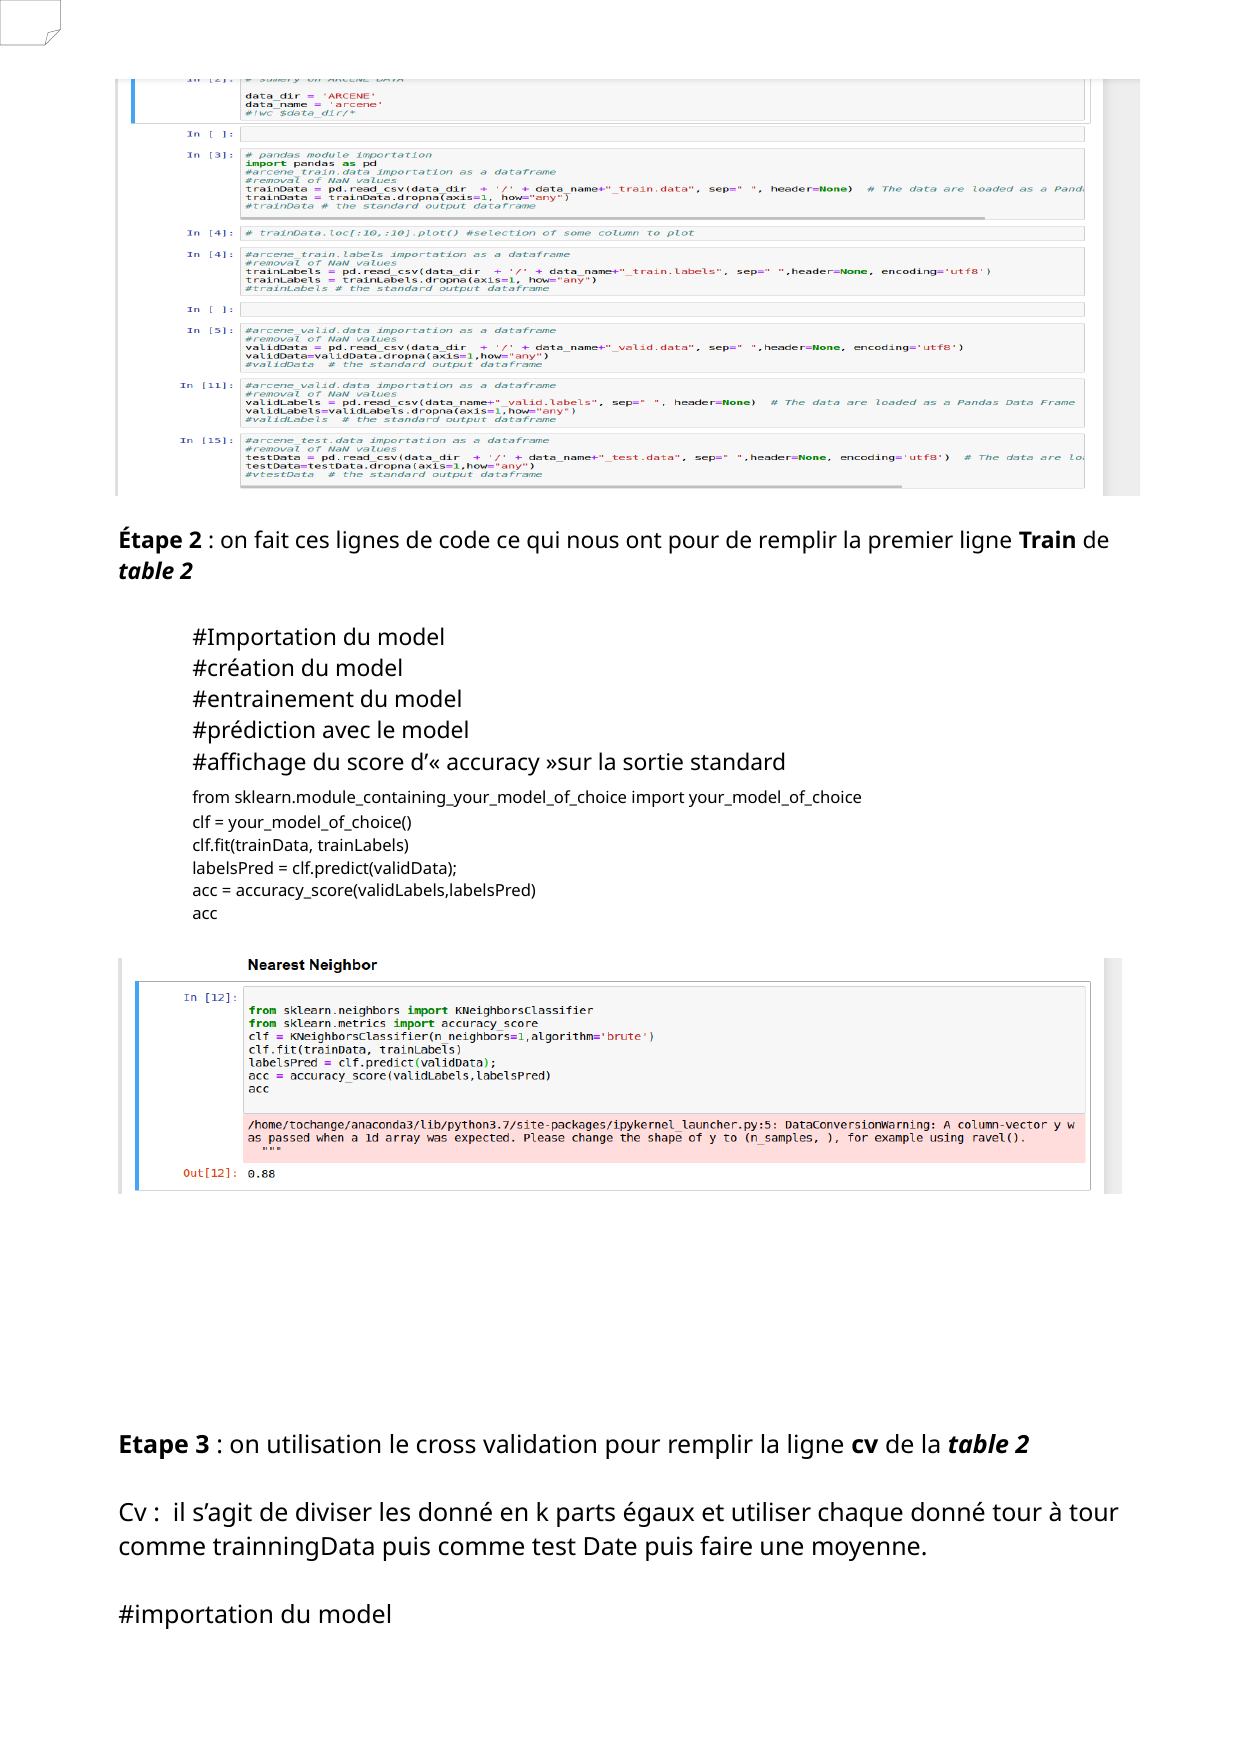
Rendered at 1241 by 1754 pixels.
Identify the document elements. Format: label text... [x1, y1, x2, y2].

text #affichage du score d’« accuracy »sur la sortie standard [118, 746, 1122, 777]
text #importation du model [118, 1597, 1122, 1631]
text #création du model [118, 652, 1122, 683]
text clf = your_model_of_choice() [118, 811, 1122, 834]
text clf.fit(trainData, trainLabels) [118, 834, 1122, 856]
text labelsPred = clf.predict(validData); [118, 856, 1122, 879]
text Étape 2 : on fait ces lignes de code ce qui nous ont pour de remplir la premier ligne Train de table 2 [118, 524, 1122, 587]
text Cv : il s’agit de diviser les donné en k parts égaux et utiliser chaque donné tour à tour comme trainningData puis comme test Date puis faire une moyenne. [118, 1494, 1122, 1563]
text #prédiction avec le model [118, 714, 1122, 746]
text #Importation du model [118, 621, 1122, 652]
text #entrainement du model [118, 683, 1122, 714]
text from sklearn.module_containing_your_model_of_choice import your_model_of_choice [118, 777, 1122, 811]
text acc [118, 902, 1122, 924]
text Etape 3 : on utilisation le cross validation pour remplir la ligne cv de la table 2 [118, 1426, 1122, 1460]
text acc = accuracy_score(validLabels,labelsPred) [118, 879, 1122, 902]
